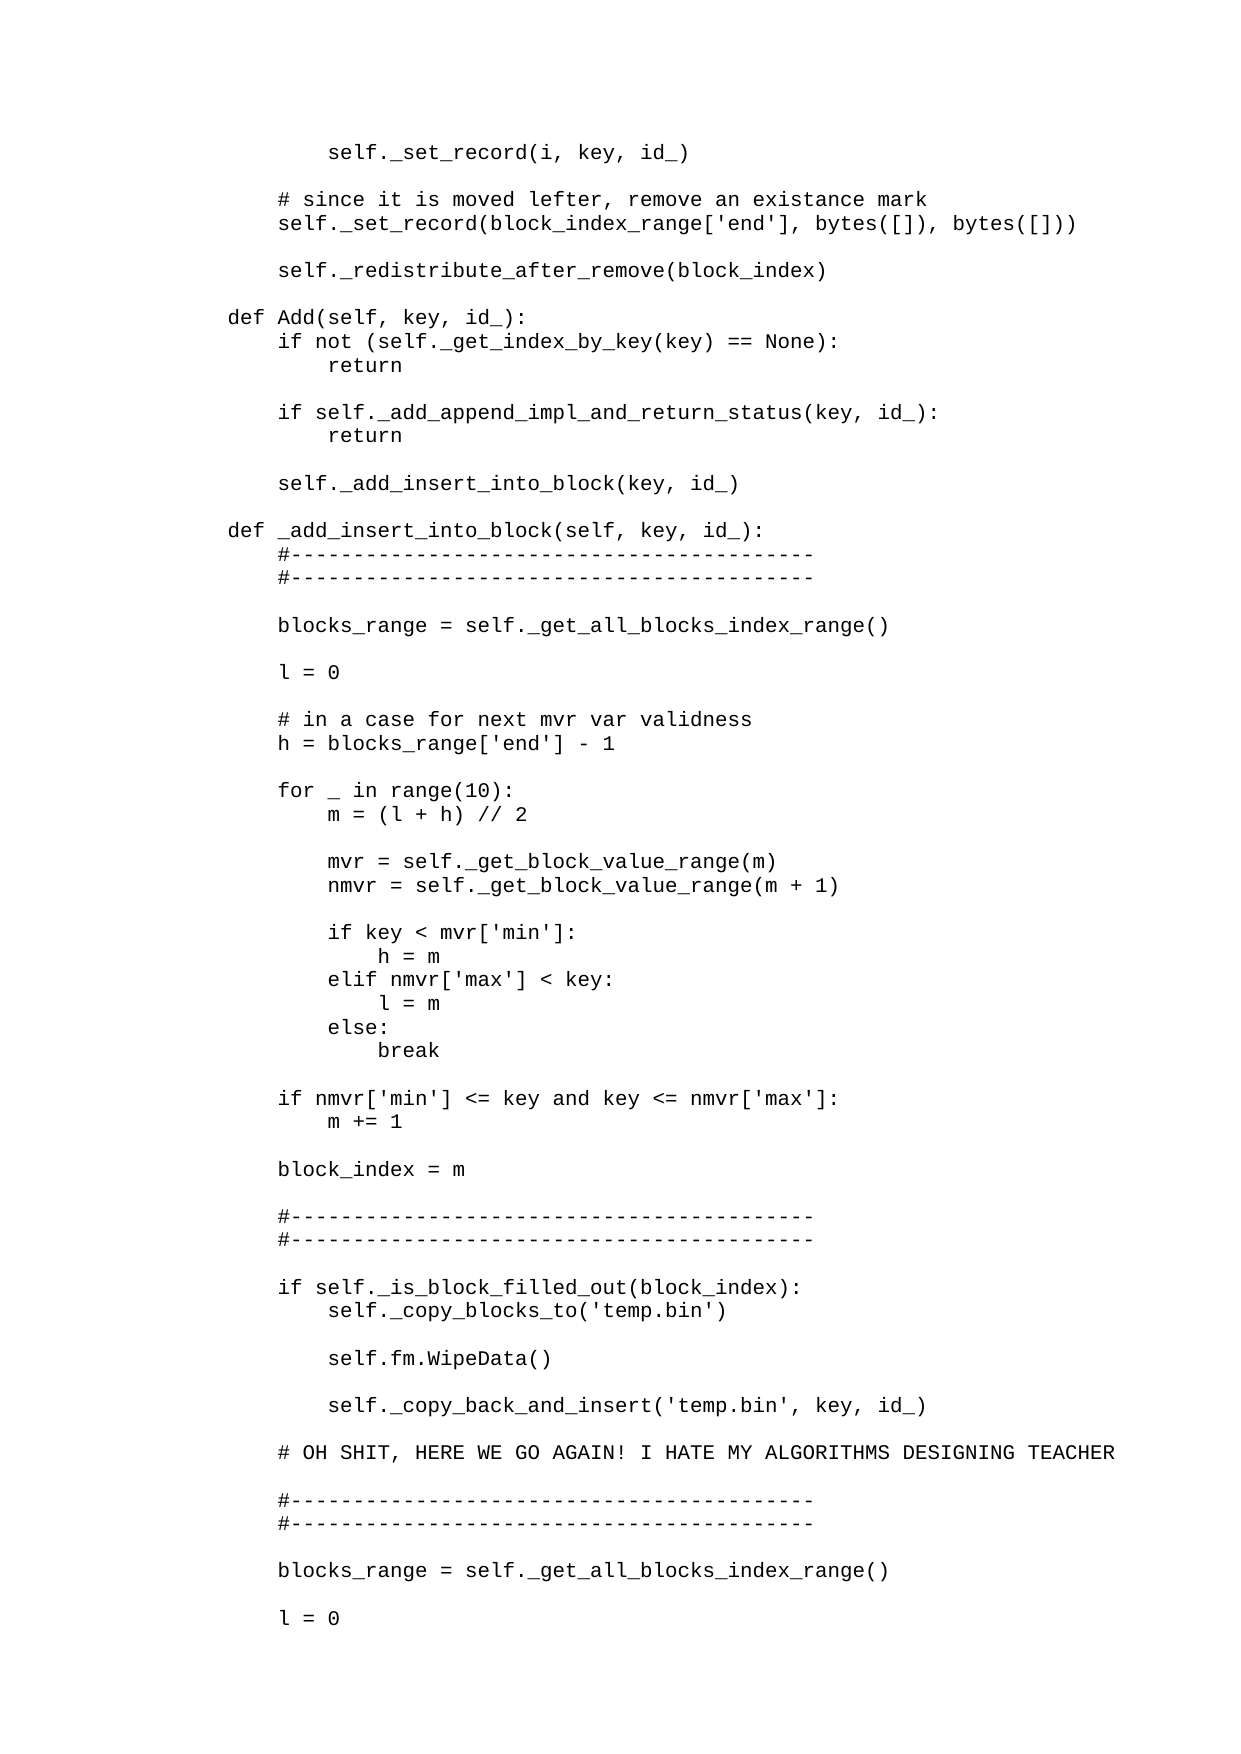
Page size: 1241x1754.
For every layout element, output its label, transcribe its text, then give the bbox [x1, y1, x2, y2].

text if self._is_block_filled_out(block_index): [177, 1277, 1152, 1300]
text m += 1 [177, 1111, 1152, 1135]
text elif nmvr['max'] < key: [177, 969, 1152, 993]
text mvr = self._get_block_value_range(m) [177, 851, 1152, 875]
text # since it is moved lefter, remove an existance mark [177, 189, 1152, 213]
text for _ in range(10): [177, 780, 1152, 804]
text self._set_record(i, key, id_) [177, 142, 1152, 165]
text #------------------------------------------ [177, 1206, 1152, 1229]
text break [177, 1040, 1152, 1064]
text #------------------------------------------ [177, 1513, 1152, 1537]
text if not (self._get_index_by_key(key) == None): [177, 331, 1152, 354]
text self._copy_blocks_to('temp.bin') [177, 1300, 1152, 1324]
text l = m [177, 993, 1152, 1017]
text if nmvr['min'] <= key and key <= nmvr['max']: [177, 1088, 1152, 1111]
text blocks_range = self._get_all_blocks_index_range() [177, 615, 1152, 638]
text self._redistribute_after_remove(block_index) [177, 260, 1152, 284]
text def _add_insert_into_block(self, key, id_): [177, 520, 1152, 544]
text if key < mvr['min']: [177, 922, 1152, 946]
text l = 0 [177, 662, 1152, 686]
text else: [177, 1017, 1152, 1040]
text #------------------------------------------ [177, 1489, 1152, 1513]
text self._add_insert_into_block(key, id_) [177, 473, 1152, 496]
text l = 0 [177, 1608, 1152, 1631]
text h = blocks_range['end'] - 1 [177, 733, 1152, 757]
text return [177, 426, 1152, 449]
text #------------------------------------------ [177, 544, 1152, 567]
text def Add(self, key, id_): [177, 307, 1152, 331]
text # OH SHIT, HERE WE GO AGAIN! I HATE MY ALGORITHMS DESIGNING TEACHER [177, 1442, 1152, 1466]
text #------------------------------------------ [177, 1229, 1152, 1253]
text blocks_range = self._get_all_blocks_index_range() [177, 1561, 1152, 1584]
text return [177, 354, 1152, 378]
text nmvr = self._get_block_value_range(m + 1) [177, 875, 1152, 898]
text #------------------------------------------ [177, 567, 1152, 591]
text # in a case for next mvr var validness [177, 709, 1152, 733]
text if self._add_append_impl_and_return_status(key, id_): [177, 402, 1152, 426]
text h = m [177, 946, 1152, 969]
text self._set_record(block_index_range['end'], bytes([]), bytes([])) [177, 213, 1152, 236]
text self._copy_back_and_insert('temp.bin', key, id_) [177, 1395, 1152, 1419]
text self.fm.WipeData() [177, 1348, 1152, 1371]
text block_index = m [177, 1158, 1152, 1182]
text m = (l + h) // 2 [177, 804, 1152, 827]
